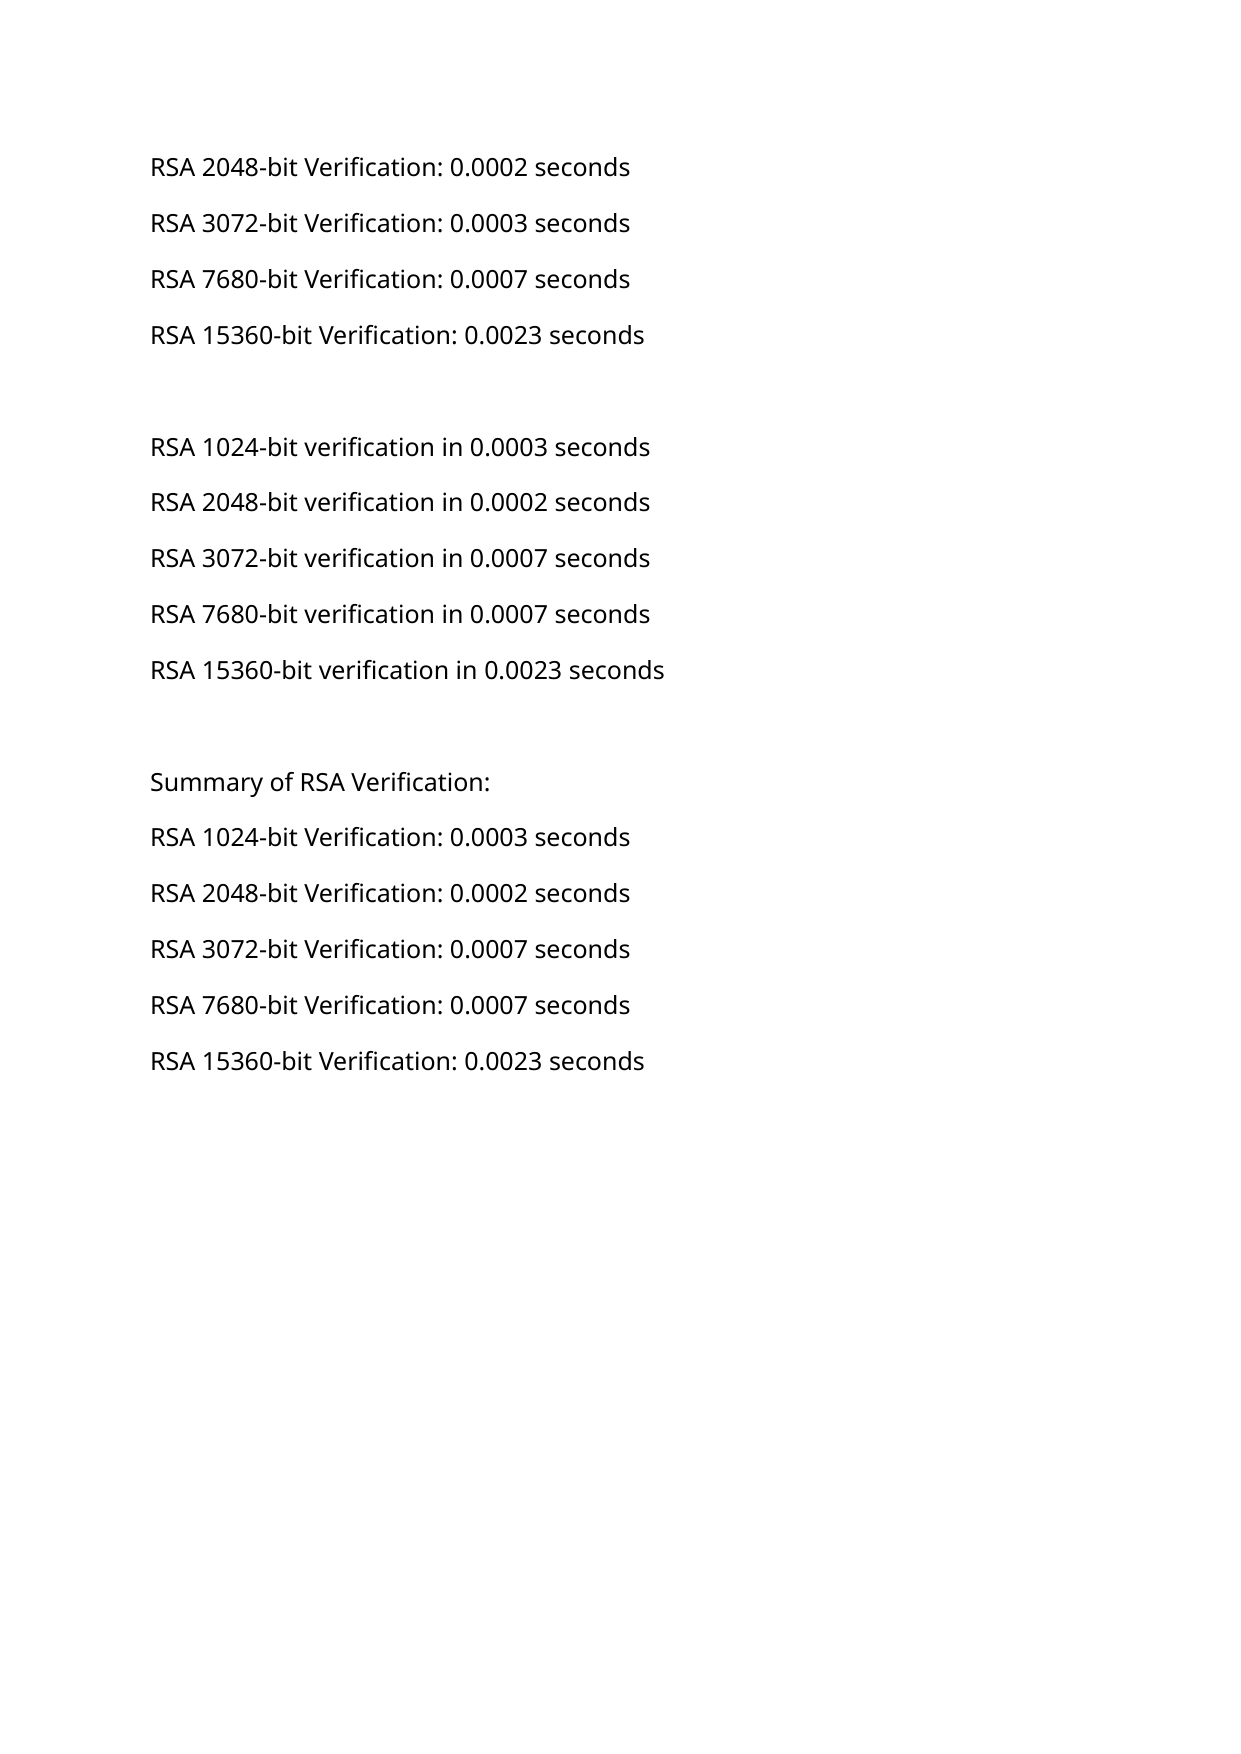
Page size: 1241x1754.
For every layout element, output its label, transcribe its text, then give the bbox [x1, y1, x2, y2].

text RSA 7680-bit verification in 0.0007 seconds [150, 597, 1090, 631]
text RSA 3072-bit Verification: 0.0003 seconds [150, 206, 1090, 240]
text RSA 15360-bit Verification: 0.0023 seconds [150, 1043, 1090, 1077]
text RSA 1024-bit Verification: 0.0003 seconds [150, 820, 1090, 854]
text RSA 15360-bit Verification: 0.0023 seconds [150, 317, 1090, 352]
text RSA 3072-bit Verification: 0.0007 seconds [150, 932, 1090, 966]
text RSA 2048-bit verification in 0.0002 seconds [150, 485, 1090, 519]
text RSA 2048-bit Verification: 0.0002 seconds [150, 150, 1090, 184]
text Summary of RSA Verification: [150, 764, 1090, 798]
text RSA 3072-bit verification in 0.0007 seconds [150, 541, 1090, 575]
text RSA 15360-bit verification in 0.0023 seconds [150, 652, 1090, 687]
text RSA 2048-bit Verification: 0.0002 seconds [150, 876, 1090, 910]
text RSA 1024-bit verification in 0.0003 seconds [150, 429, 1090, 463]
text RSA 7680-bit Verification: 0.0007 seconds [150, 262, 1090, 296]
text RSA 7680-bit Verification: 0.0007 seconds [150, 987, 1090, 1022]
